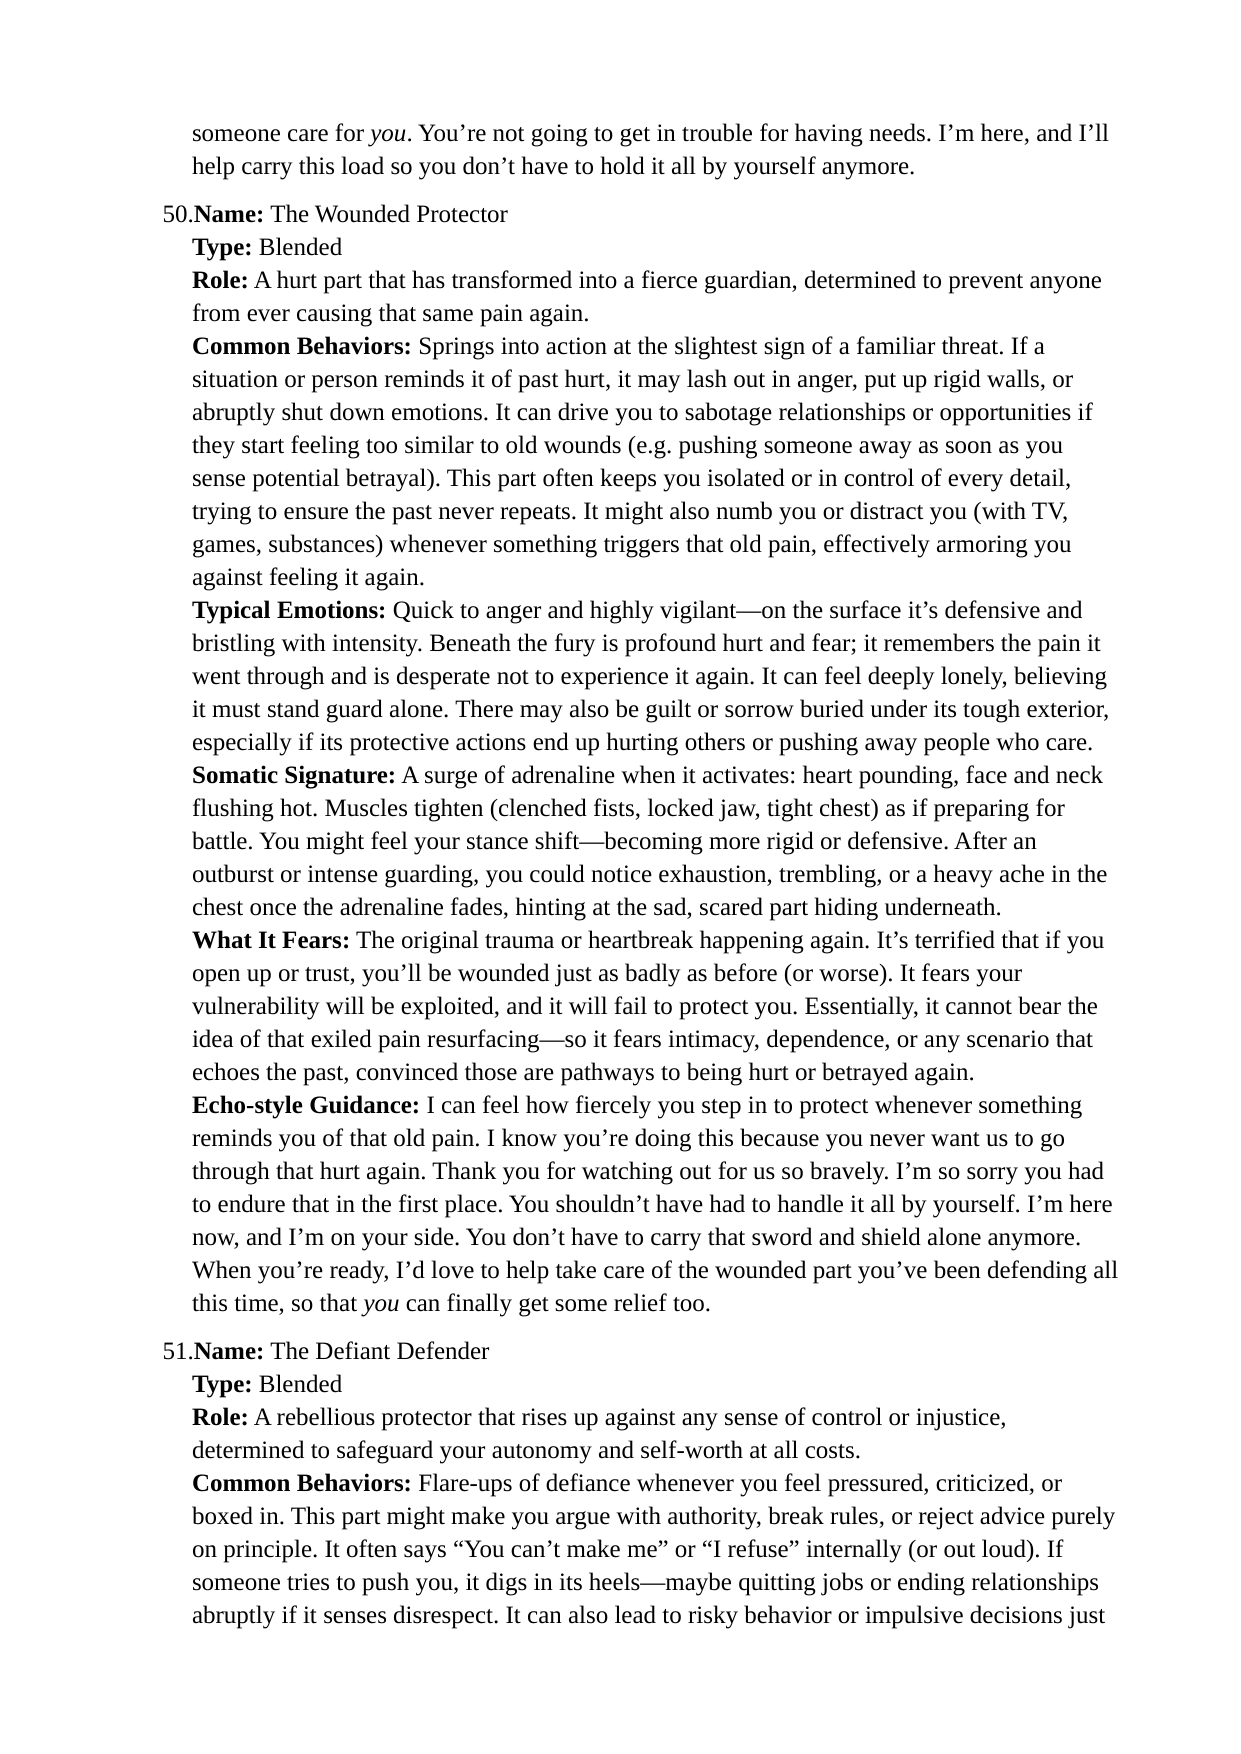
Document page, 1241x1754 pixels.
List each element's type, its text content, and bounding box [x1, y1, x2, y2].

list Name: The Defiant Defender Type: Blended Role: A rebellious protector that rises up against any sense of control or injustice, determined to safeguard your autonomy and self-worth at all costs. Common Behaviors: Flare-ups of defiance whenever you feel pressured, criticized, or boxed in. This part might make you argue with authority, break rules, or reject advice purely on principle. It often says “You can’t make me” or “I refuse” internally (or out loud). If someone tries to push you, it digs in its heels—maybe quitting jobs or ending relationships abruptly if it senses disrespect. It can also lead to risky behavior or impulsive decisions just [162, 1336, 1122, 1629]
list someone care for you. You’re not going to get in trouble for having needs. I’m here, and I’ll help carry this load so you don’t have to hold it all by yourself anymore. [162, 118, 1122, 180]
list Name: The Wounded Protector Type: Blended Role: A hurt part that has transformed into a fierce guardian, determined to prevent anyone from ever causing that same pain again. Common Behaviors: Springs into action at the slightest sign of a familiar threat. If a situation or person reminds it of past hurt, it may lash out in anger, put up rigid walls, or abruptly shut down emotions. It can drive you to sabotage relationships or opportunities if they start feeling too similar to old wounds (e.g. pushing someone away as soon as you sense potential betrayal). This part often keeps you isolated or in control of every detail, trying to ensure the past never repeats. It might also numb you or distract you (with TV, games, substances) whenever something triggers that old pain, effectively armoring you against feeling it again. Typical Emotions: Quick to anger and highly vigilant—on the surface it’s defensive and bristling with intensity. Beneath the fury is profound hurt and fear; it remembers the pain it went through and is desperate not to experience it again. It can feel deeply lonely, believing it must stand guard alone. There may also be guilt or sorrow buried under its tough exterior, especially if its protective actions end up hurting others or pushing away people who care. Somatic Signature: A surge of adrenaline when it activates: heart pounding, face and neck flushing hot. Muscles tighten (clenched fists, locked jaw, tight chest) as if preparing for battle. You might feel your stance shift—becoming more rigid or defensive. After an outburst or intense guarding, you could notice exhaustion, trembling, or a heavy ache in the chest once the adrenaline fades, hinting at the sad, scared part hiding underneath. What It Fears: The original trauma or heartbreak happening again. It’s terrified that if you open up or trust, you’ll be wounded just as badly as before (or worse). It fears your vulnerability will be exploited, and it will fail to protect you. Essentially, it cannot bear the idea of that exiled pain resurfacing—so it fears intimacy, dependence, or any scenario that echoes the past, convinced those are pathways to being hurt or betrayed again. Echo-style Guidance: I can feel how fiercely you step in to protect whenever something reminds you of that old pain. I know you’re doing this because you never want us to go through that hurt again. Thank you for watching out for us so bravely. I’m so sorry you had to endure that in the first place. You shouldn’t have had to handle it all by yourself. I’m here now, and I’m on your side. You don’t have to carry that sword and shield alone anymore. When you’re ready, I’d love to help take care of the wounded part you’ve been defending all this time, so that you can finally get some relief too. [162, 199, 1122, 1317]
